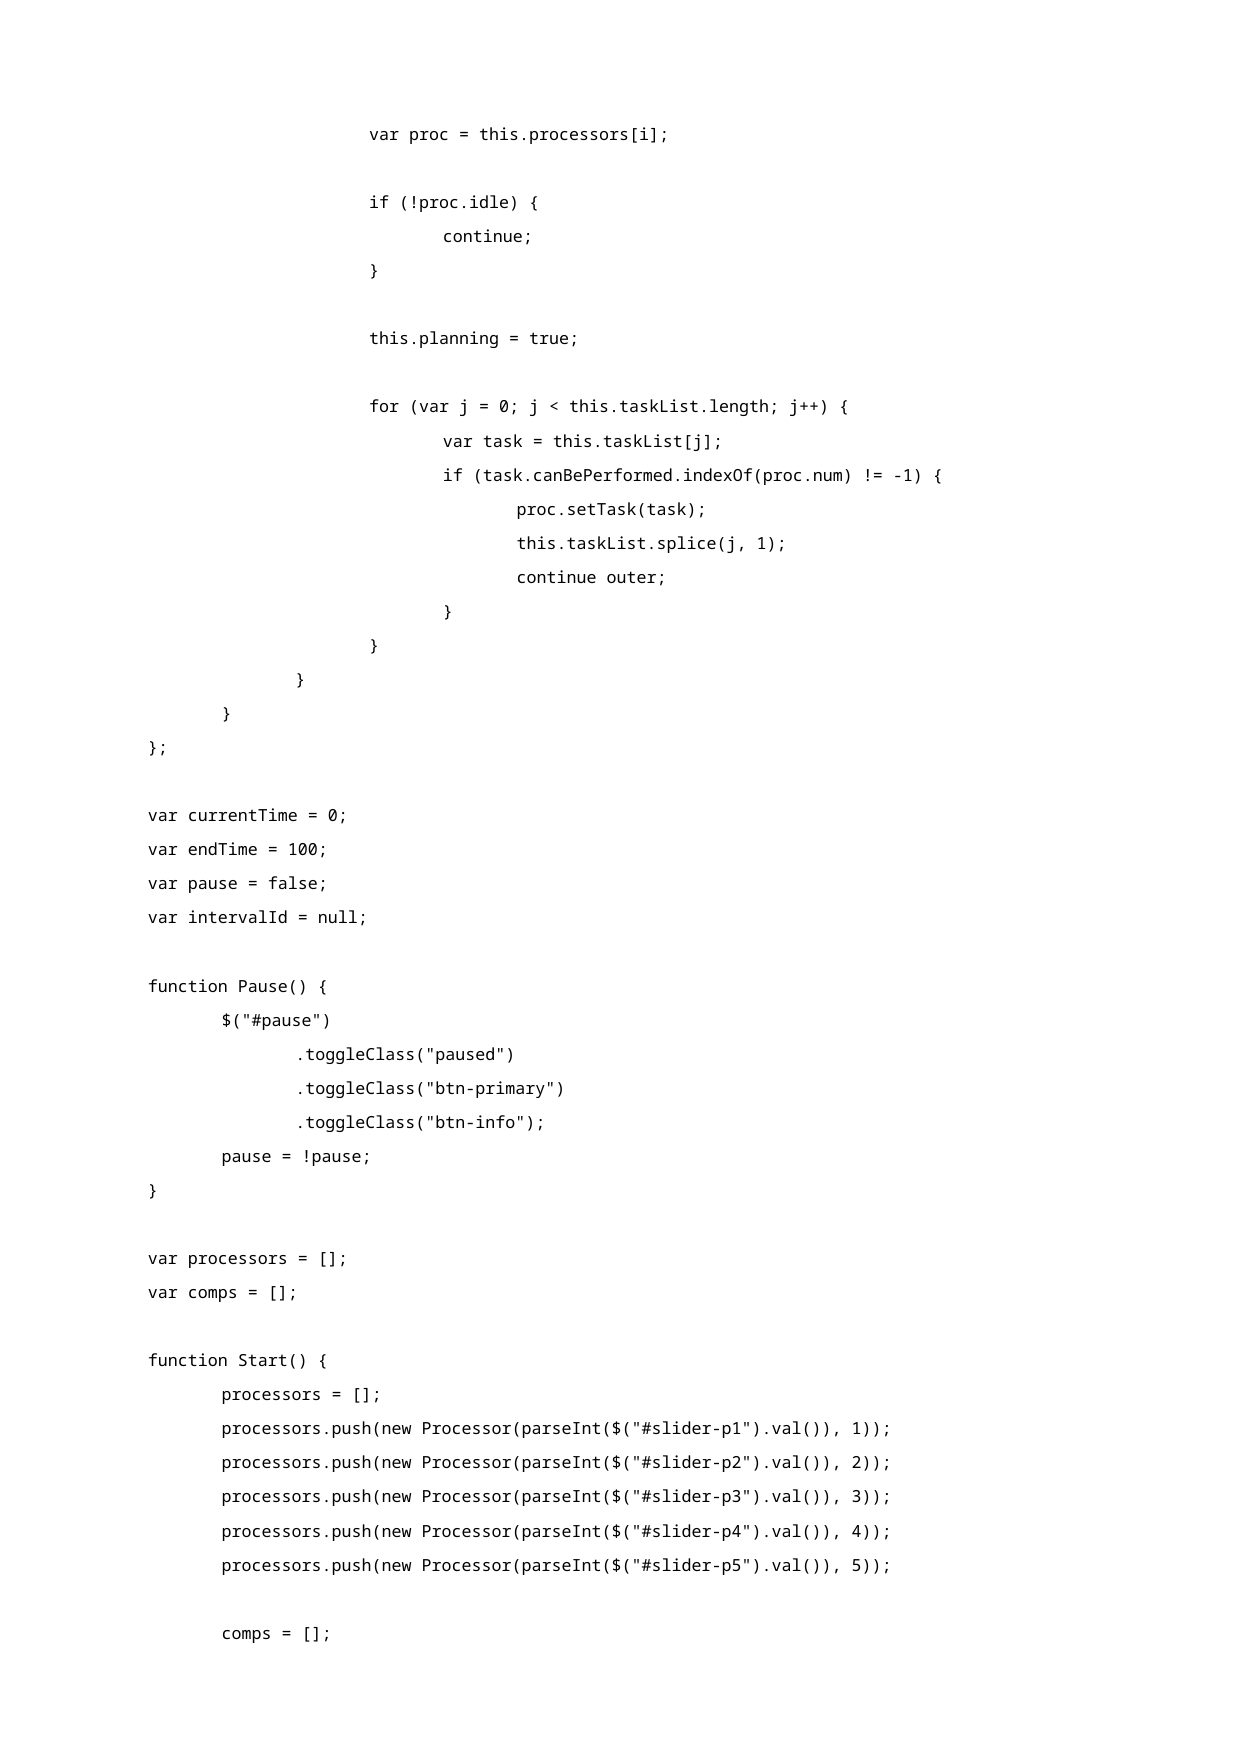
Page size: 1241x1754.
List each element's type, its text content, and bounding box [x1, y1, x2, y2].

text var proc = this.processors[i]; if (!proc.idle) { continue; } this.planning = true; for (var j = 0; j < this.taskList.length; j++) { var task = this.taskList[j]; if (task.canBePerformed.indexOf(proc.num) != -1) { proc.setTask(task); this.taskList.splice(j, 1); continue outer; } } } } }; var currentTime = 0; var endTime = 100; var pause = false; var intervalId = null; function Pause() { $("#pause") .toggleClass("paused") .toggleClass("btn-primary") .toggleClass("btn-info"); pause = !pause; } var processors = []; var comps = []; function Start() { processors = []; processors.push(new Processor(parseInt($("#slider-p1").val()), 1)); processors.push(new Processor(parseInt($("#slider-p2").val()), 2)); processors.push(new Processor(parseInt($("#slider-p3").val()), 3)); processors.push(new Processor(parseInt($("#slider-p4").val()), 4)); processors.push(new Processor(parseInt($("#slider-p5").val()), 5)); comps = []; [148, 88, 1152, 1644]
